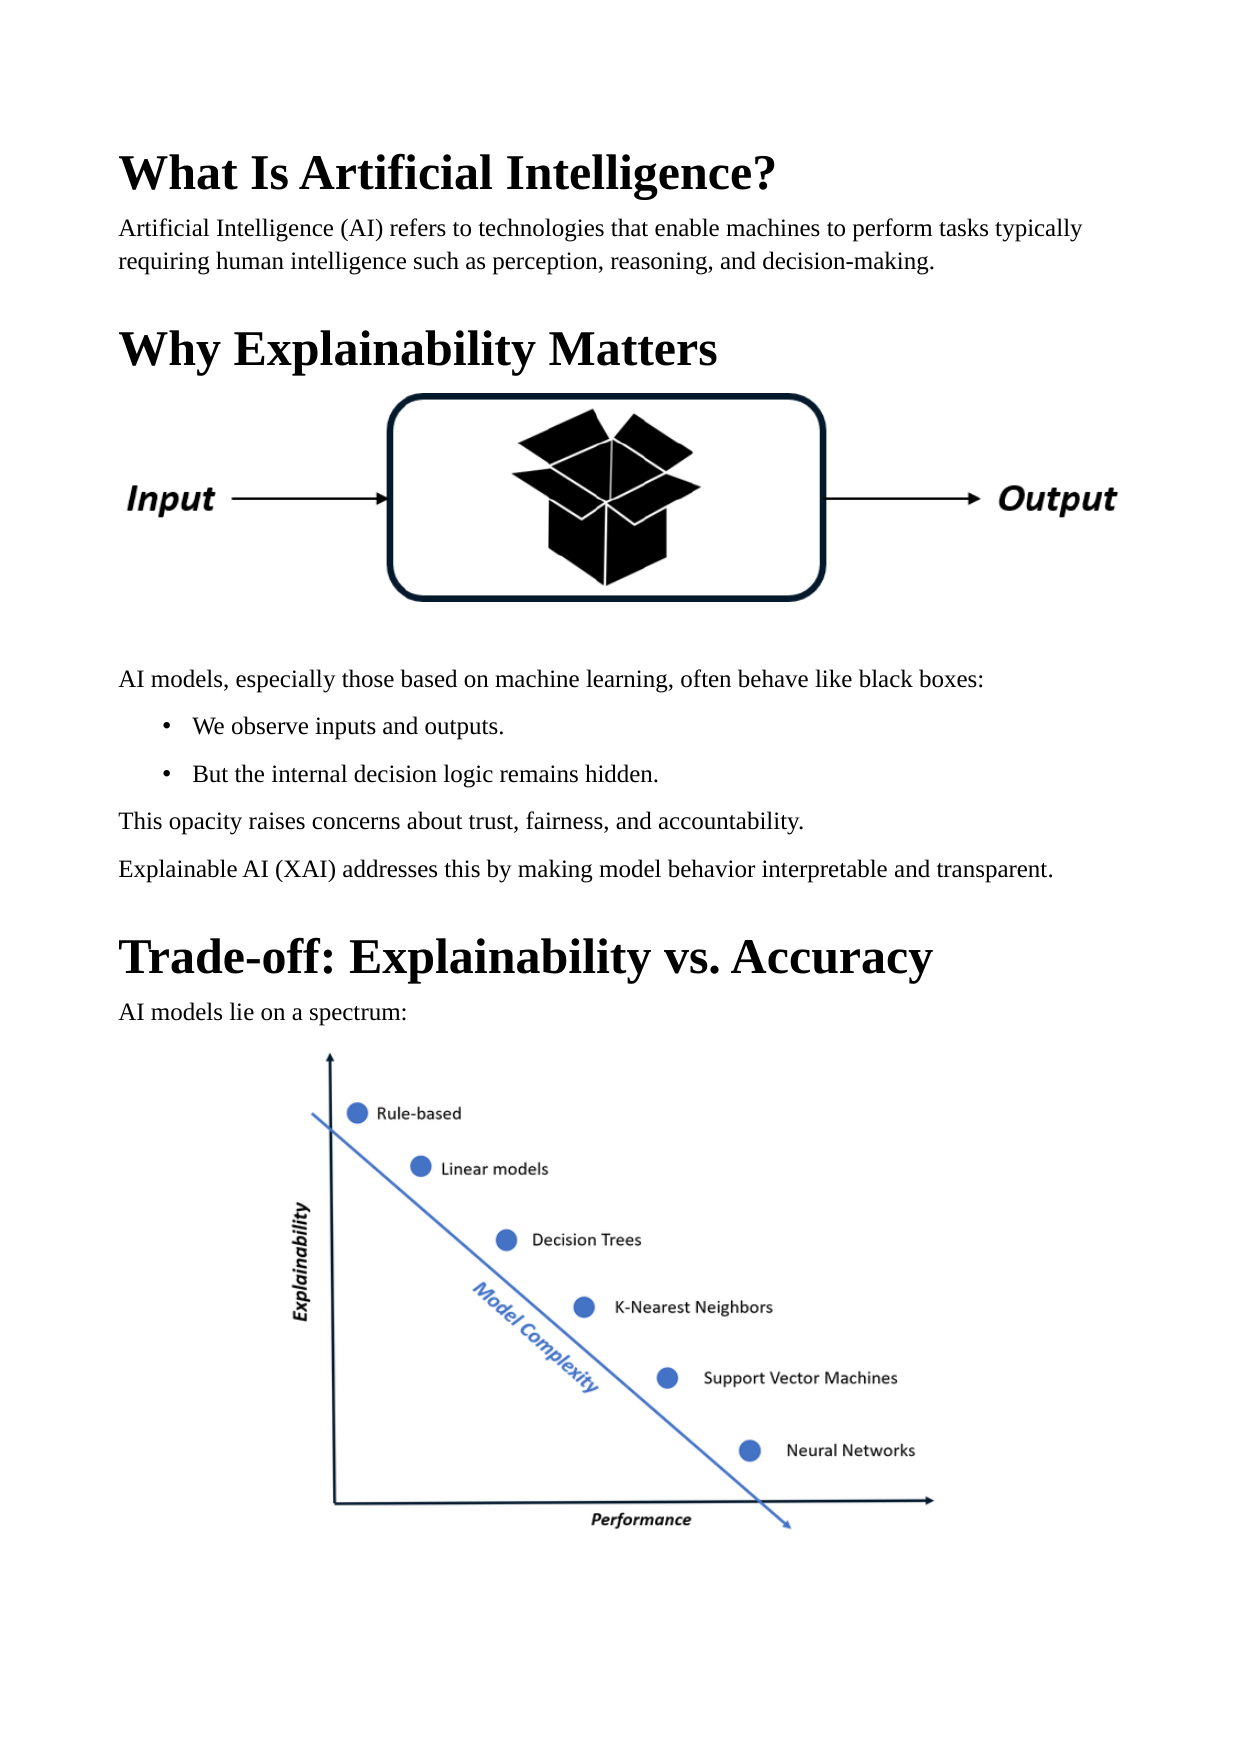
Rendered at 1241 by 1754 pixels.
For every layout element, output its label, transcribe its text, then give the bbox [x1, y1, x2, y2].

subtitle Why Explainability Matters [118, 319, 1122, 376]
picture [287, 1044, 953, 1534]
subtitle What Is Artificial Intelligence? [118, 143, 1122, 201]
text AI models, especially those based on machine learning, often behave like black boxes: [118, 664, 1122, 692]
picture [118, 388, 1123, 612]
list But the internal decision logic remains hidden. [162, 759, 1122, 788]
subtitle Trade-off: Explainability vs. Accuracy [118, 927, 1122, 984]
list We observe inputs and outputs. [162, 711, 1122, 740]
text This opacity raises concerns about trust, fairness, and accountability. [118, 806, 1122, 835]
text Artificial Intelligence (AI) refers to technologies that enable machines to perform tasks typically requiring human intelligence such as perception, reasoning, and decision-making. [118, 213, 1122, 275]
text Explainable AI (XAI) addresses this by making model behavior interpretable and transparent. [118, 854, 1122, 883]
text AI models lie on a spectrum: [118, 997, 1122, 1025]
